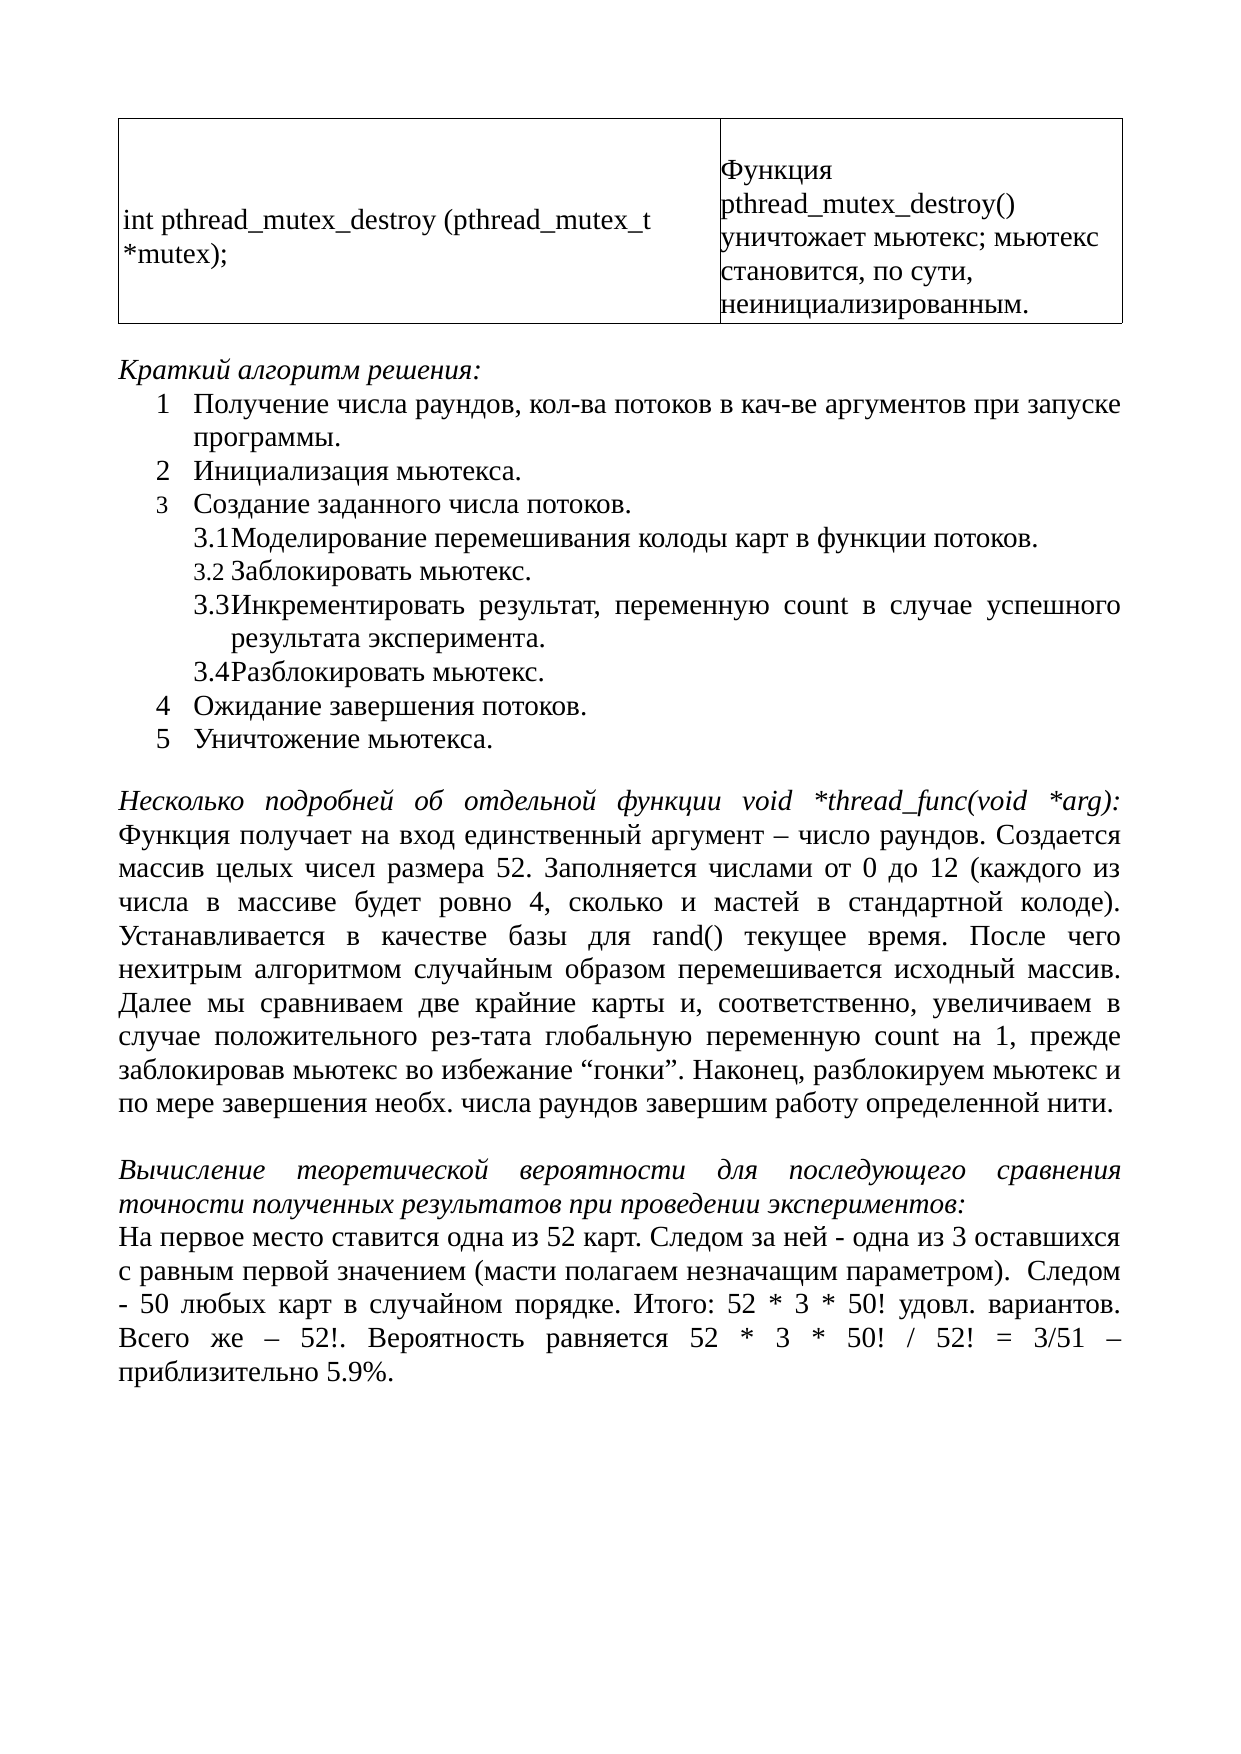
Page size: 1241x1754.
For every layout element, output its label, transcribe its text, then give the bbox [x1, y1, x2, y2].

list Ожидание завершения потоков. [156, 688, 1122, 721]
list Инкрементировать результат, переменную count в случае успешного результата эксперимента. [193, 587, 1122, 654]
list Уничтожение мьютекса. [156, 721, 1122, 755]
list Инициализация мьютекса. [156, 453, 1122, 486]
table_cell int pthread_mutex_destroy (pthread_mutex_t *mutex); [119, 119, 720, 323]
list Моделирование перемешивания колоды карт в функции потоков. [193, 520, 1122, 553]
list Заблокировать мьютекс. [193, 553, 1122, 587]
table_cell Функция pthread_mutex_destroy() уничтожает мьютекс; мьютекс становится, по сути, неинициализированным. [721, 119, 1122, 323]
list Создание заданного числа потоков. [156, 486, 1122, 520]
text Вычисление теоретической вероятности для последующего сравнения точности полученных результатов при проведении экспериментов: [118, 1152, 1122, 1219]
text Несколько подробней об отдельной функции void *thread_func(void *arg): Функция получает на вход единственный аргумент – число раундов. Создается массив целых чисел размера 52. Заполняется числами от 0 до 12 (каждого из числа в массиве будет ровно 4, сколько и мастей в стандартной колоде). Устанавливается в качестве базы для rand() текущее время. После чего нехитрым алгоритмом случайным образом перемешивается исходный массив. Далее мы сравниваем две крайние карты и, соответственно, увеличиваем в случае положительного рез-тата глобальную переменную count на 1, прежде заблокировав мьютекс во избежание “гонки”. Наконец, разблокируем мьютекс и по мере завершения необх. числа раундов завершим работу определенной нити. [118, 783, 1122, 1119]
text На первое место ставится одна из 52 карт. Следом за ней - одна из 3 оставшихся с равным первой значением (масти полагаем незначащим параметром). Следом - 50 любых карт в случайном порядке. Итого: 52 * 3 * 50! удовл. вариантов. Всего же – 52!. Вероятность равняется 52 * 3 * 50! / 52! = 3/51 – приблизительно 5.9%. [118, 1219, 1122, 1387]
list Разблокировать мьютекс. [193, 654, 1122, 688]
text Краткий алгоритм решения: [118, 352, 1122, 386]
list Получение числа раундов, кол-ва потоков в кач-ве аргументов при запуске программы. [156, 386, 1122, 453]
